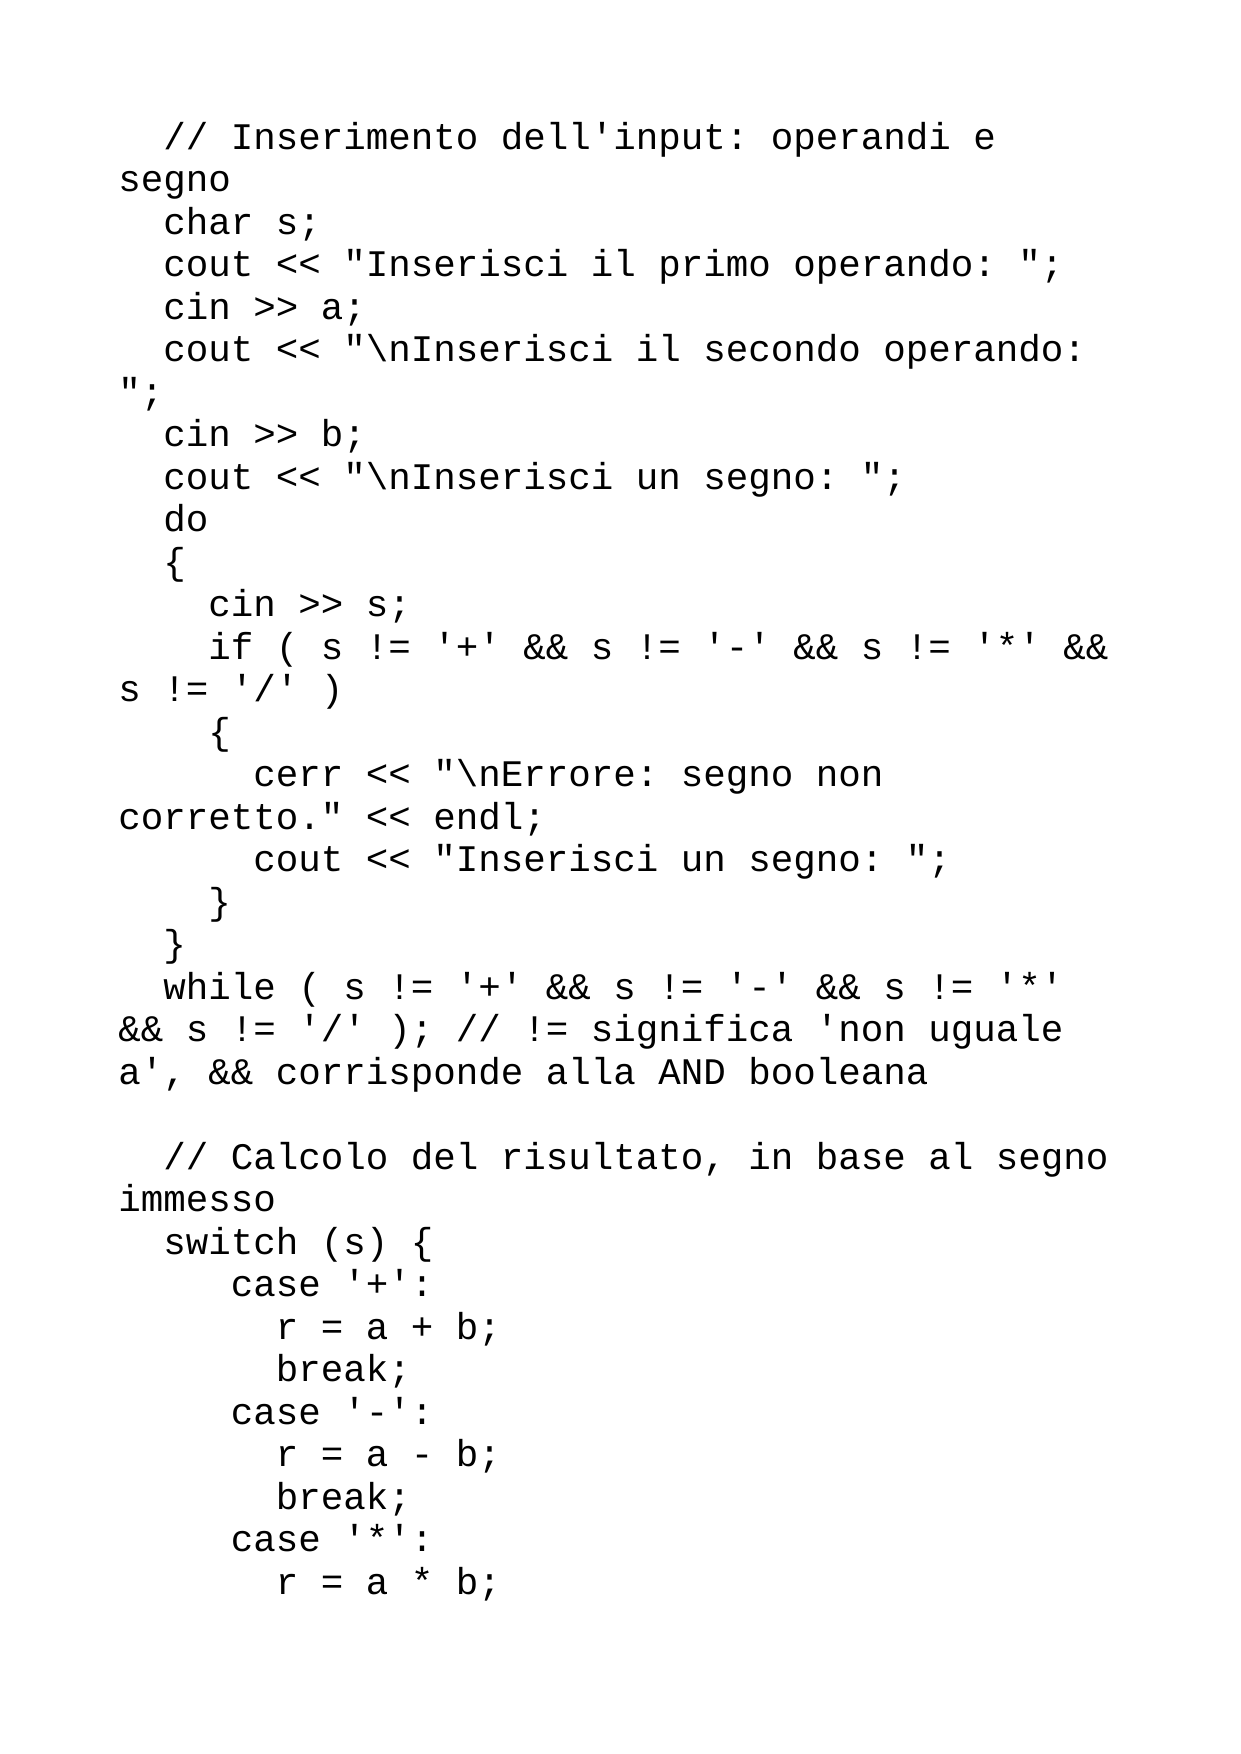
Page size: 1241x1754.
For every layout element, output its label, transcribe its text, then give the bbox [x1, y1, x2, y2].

text // Inserimento dell'input: operandi e segno [118, 118, 1122, 203]
text { [118, 543, 1122, 586]
text cout << "\nInserisci un segno: "; [118, 458, 1122, 501]
text // Calcolo del risultato, in base al segno immesso [118, 1138, 1122, 1223]
text switch (s) { [118, 1223, 1122, 1266]
text r = a - b; [118, 1436, 1122, 1478]
text break; [118, 1478, 1122, 1521]
text r = a + b; [118, 1308, 1122, 1351]
text cout << "\nInserisci il secondo operando: "; [118, 331, 1122, 416]
text { [118, 713, 1122, 756]
text r = a * b; [118, 1563, 1122, 1606]
text cout << "Inserisci un segno: "; [118, 841, 1122, 883]
text case '+': [118, 1266, 1122, 1308]
text cerr << "\nErrore: segno non corretto." << endl; [118, 756, 1122, 841]
text cin >> b; [118, 416, 1122, 458]
text cout << "Inserisci il primo operando: "; [118, 246, 1122, 288]
text cin >> a; [118, 288, 1122, 331]
text if ( s != '+' && s != '-' && s != '*' && s != '/' ) [118, 628, 1122, 713]
text } [118, 926, 1122, 968]
text case '-': [118, 1393, 1122, 1436]
text break; [118, 1351, 1122, 1393]
text do [118, 501, 1122, 543]
text case '*': [118, 1521, 1122, 1563]
text char s; [118, 203, 1122, 246]
text while ( s != '+' && s != '-' && s != '*' && s != '/' ); // != significa 'non uguale a', && corrisponde alla AND booleana [118, 968, 1122, 1096]
text cin >> s; [118, 586, 1122, 628]
text } [118, 883, 1122, 926]
